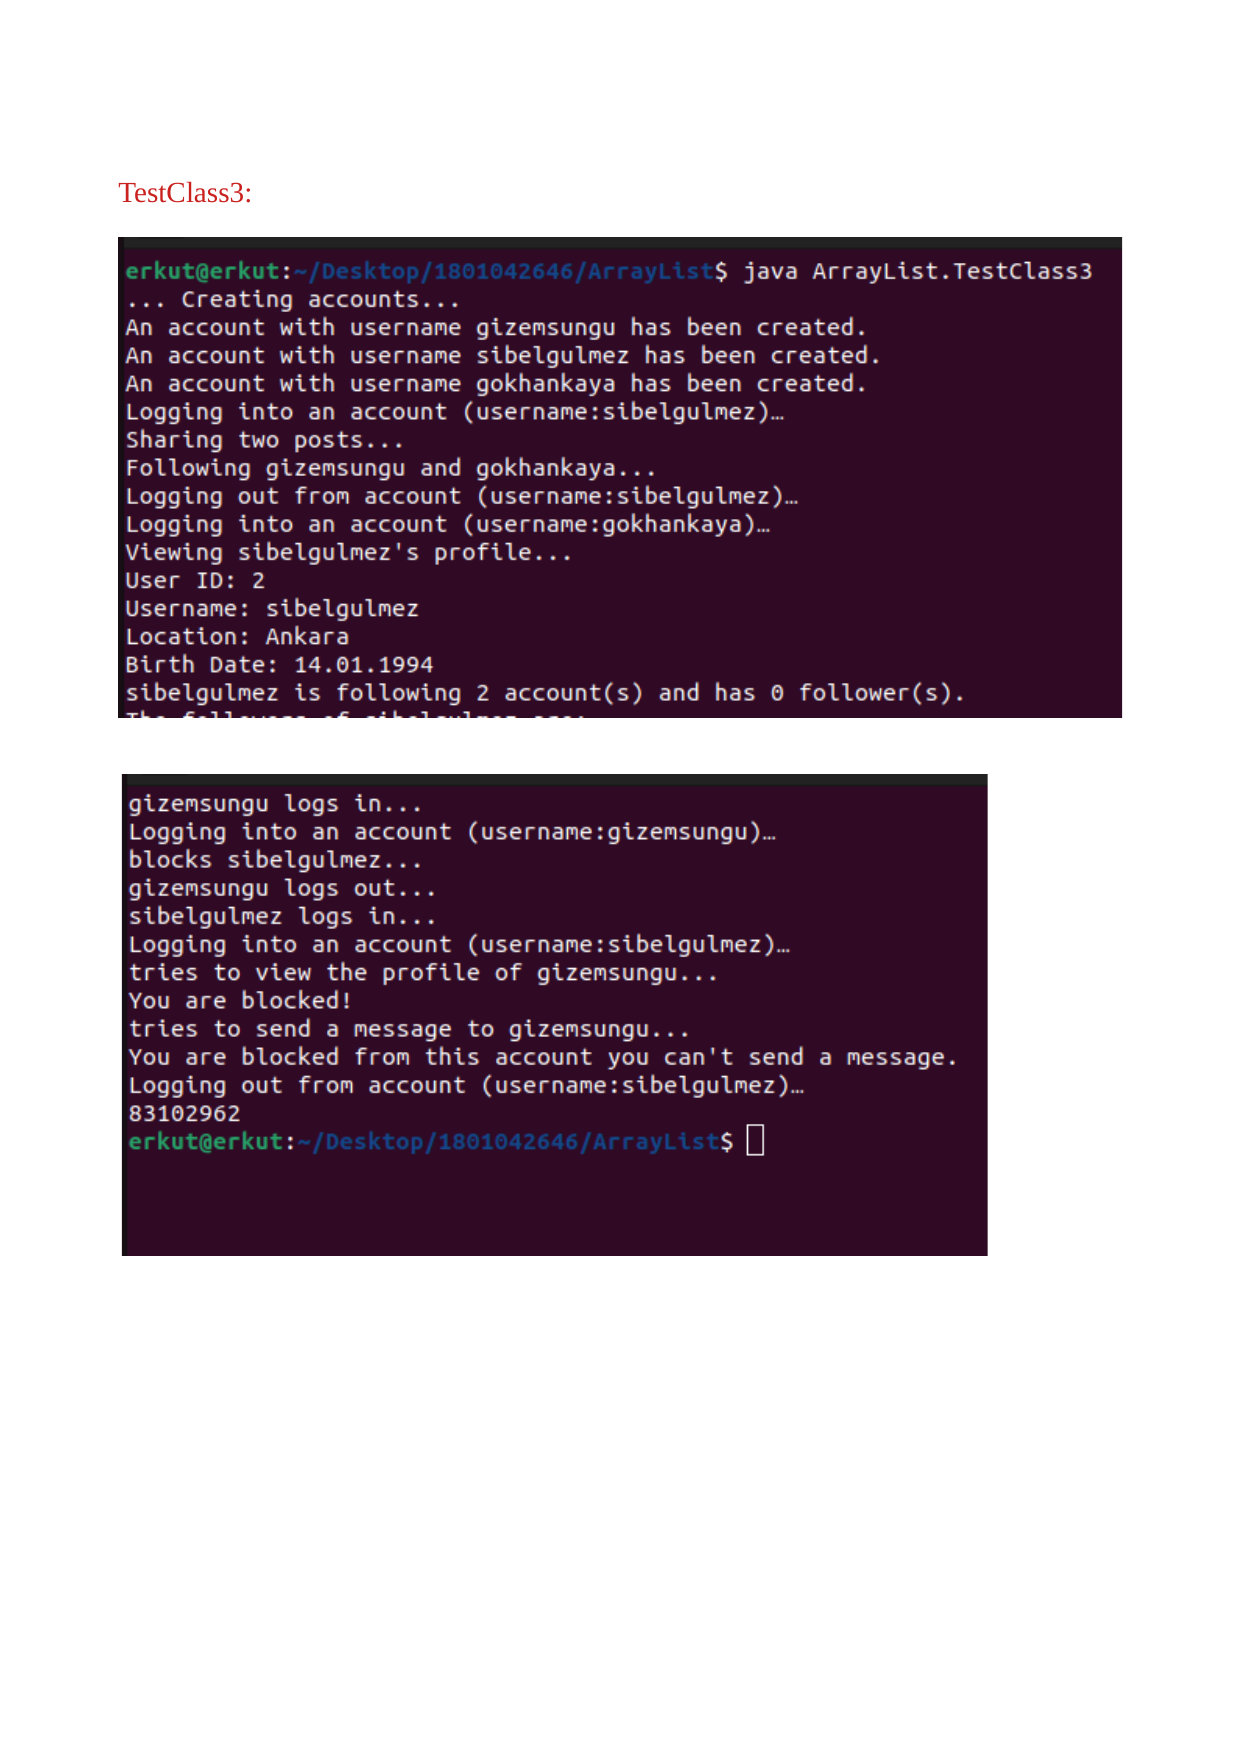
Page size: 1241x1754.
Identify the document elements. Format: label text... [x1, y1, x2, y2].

text TestClass3: [118, 176, 1122, 209]
picture [121, 774, 988, 1256]
picture [118, 237, 1123, 718]
